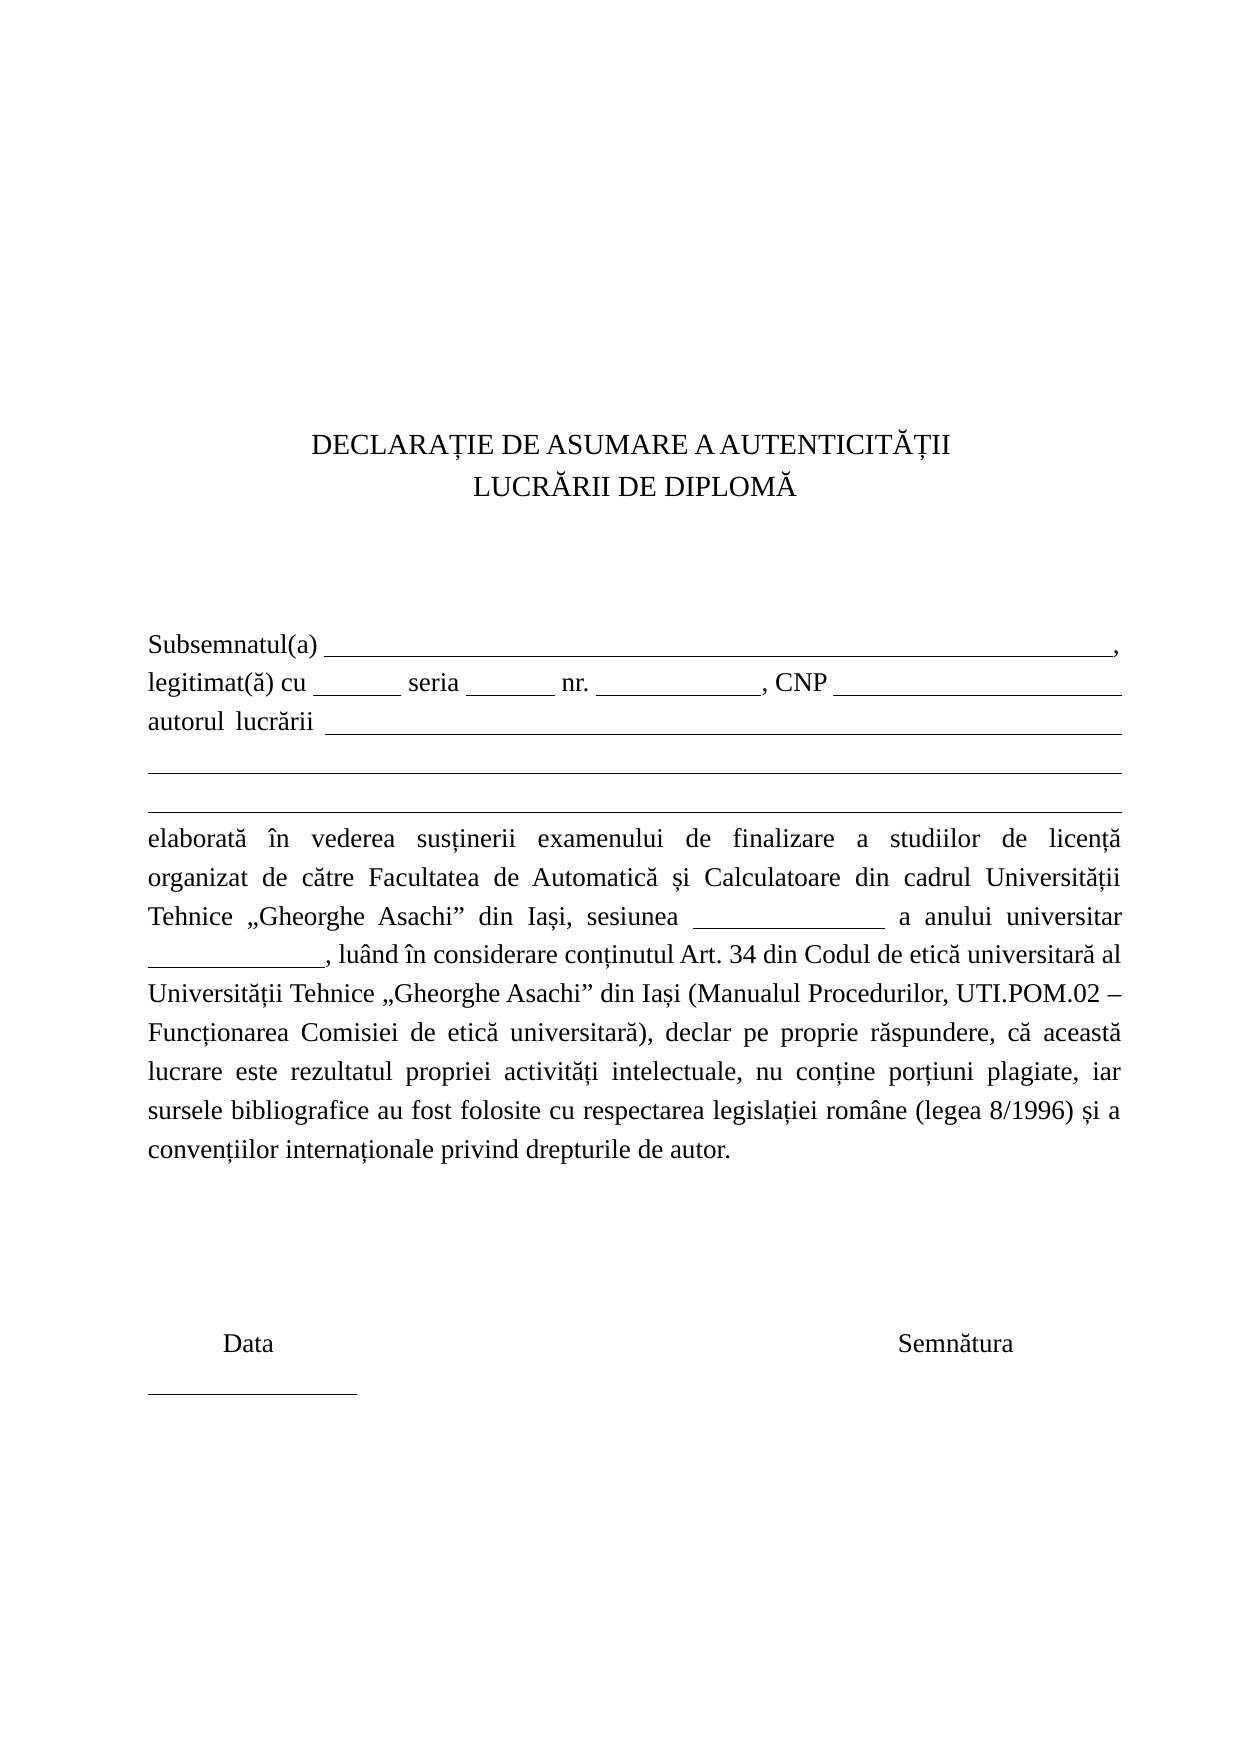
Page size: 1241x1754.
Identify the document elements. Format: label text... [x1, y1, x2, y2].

text legitimat(ă) cu seria nr. , CNP [148, 667, 1122, 698]
text [148, 774, 1122, 812]
text Subsemnatul(a) , [148, 628, 1122, 659]
text autorul lucrării [148, 705, 1122, 773]
text Data Semnătura [148, 1327, 1122, 1358]
text LUCRĂRII DE DIPLOMĂ [148, 469, 1122, 503]
text elaborată în vederea susținerii examenului de finalizare a studiilor de licență organizat de către Facultatea de Automatică și Calculatoare din cadrul Universității Tehnice „Gheorghe Asachi” din Iași, sesiunea a anului universitar , luând în considerare conținutul Art. 34 din Codul de etică universitară al Universității Tehnice „Gheorghe Asachi” din Iași (Manualul Procedurilor, UTI.POM.02 – Funcționarea Comisiei de etică universitară), declar pe proprie răspundere, că această lucrare este rezultatul propriei activități intelectuale, nu conține porțiuni plagiate, iar sursele bibliografice au fost folosite cu respectarea legislației române (legea 8/1996) și a convențiilor internaționale privind drepturile de autor. [148, 822, 1122, 1164]
text DECLARAȚIE DE ASUMARE A AUTENTICITĂȚII [148, 427, 1122, 461]
